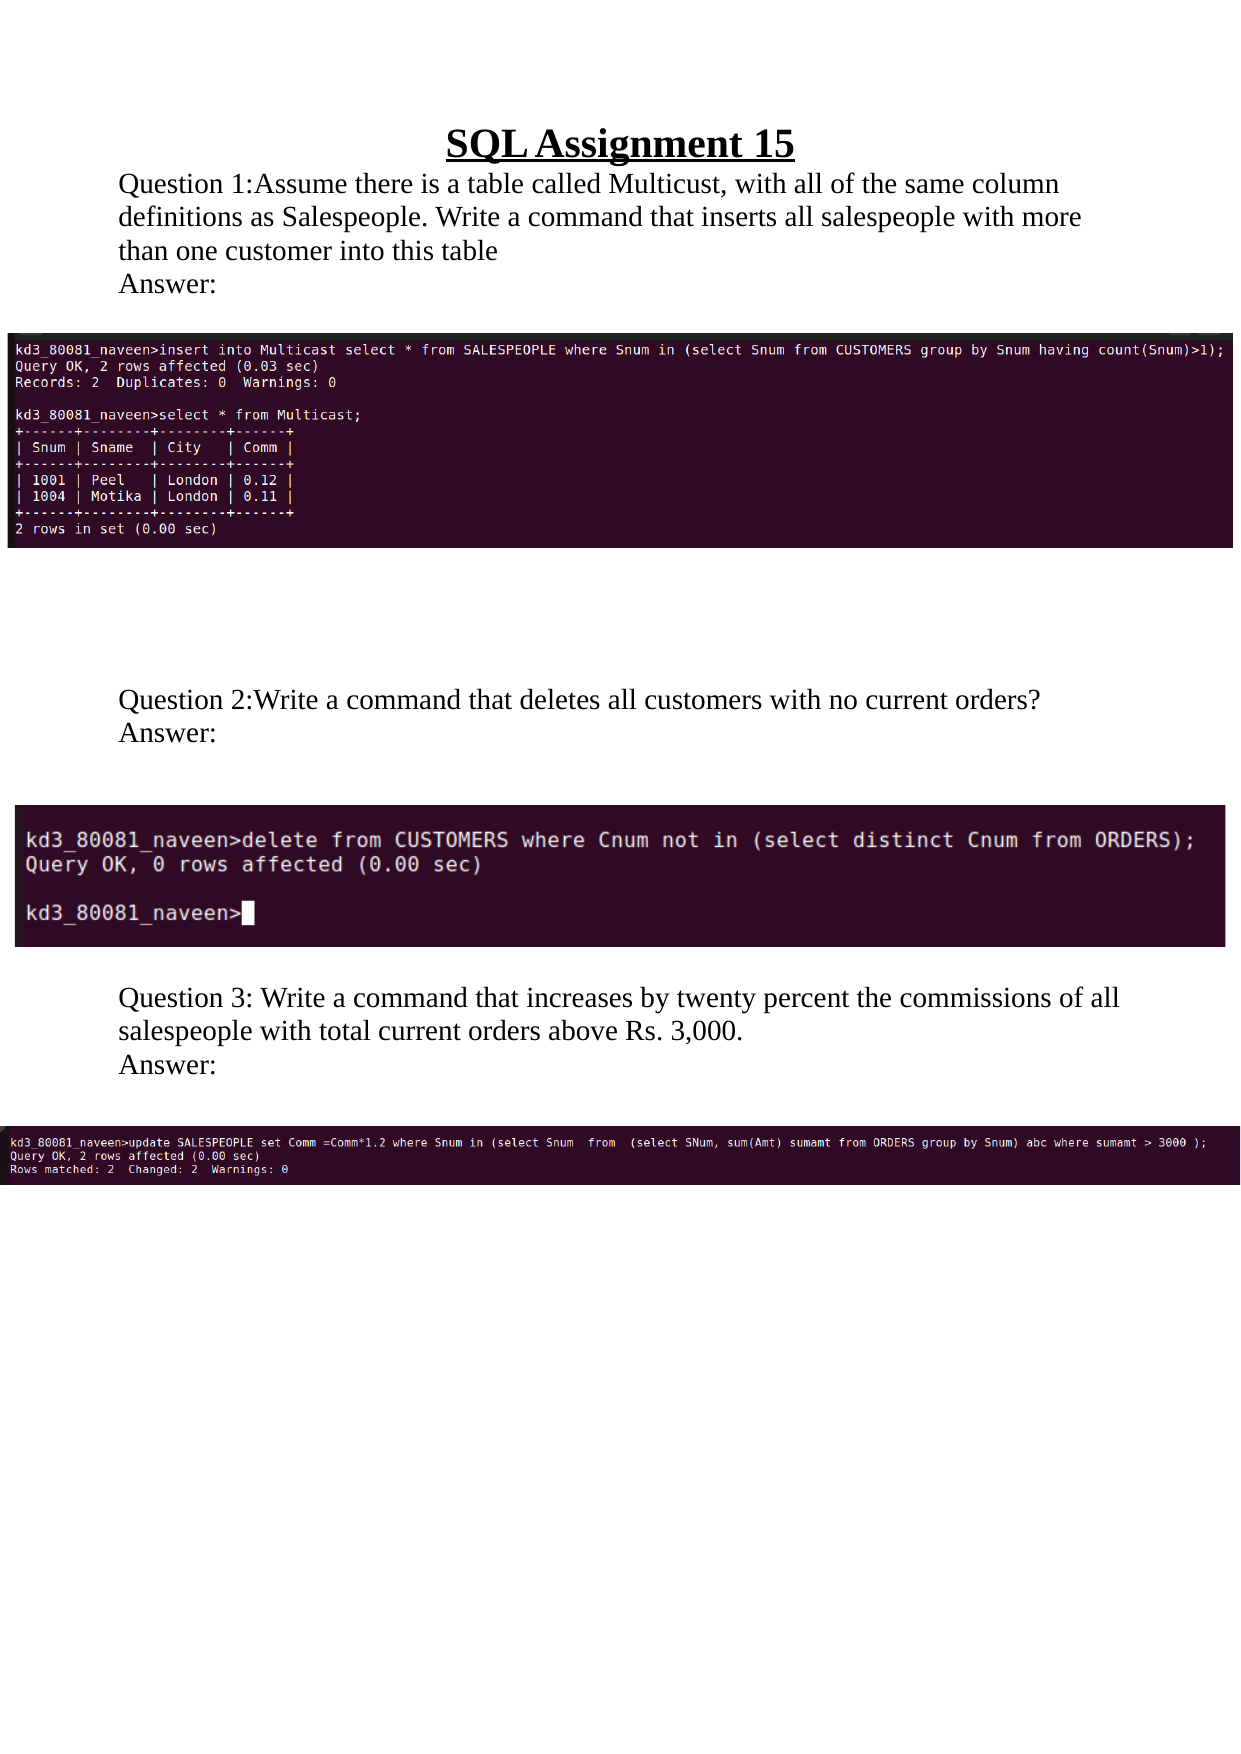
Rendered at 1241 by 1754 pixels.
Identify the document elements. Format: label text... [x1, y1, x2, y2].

picture [7, 333, 1233, 548]
text Question 1:Assume there is a table called Multicust, with all of the same column definitions as Salespeople. Write a command that inserts all salespeople with more than one customer into this table [118, 166, 1122, 267]
text Question 2:Write a command that deletes all customers with no current orders? [118, 682, 1122, 716]
text Answer: [118, 716, 1122, 749]
text Answer: [118, 1047, 1122, 1081]
picture [14, 805, 1226, 947]
text Question 3: Write a command that increases by twenty percent the commissions of all salespeople with total current orders above Rs. 3,000. [118, 980, 1122, 1047]
text Answer: [118, 267, 1122, 300]
text SQL Assignment 15 [118, 118, 1122, 166]
picture [0, 1126, 1241, 1185]
